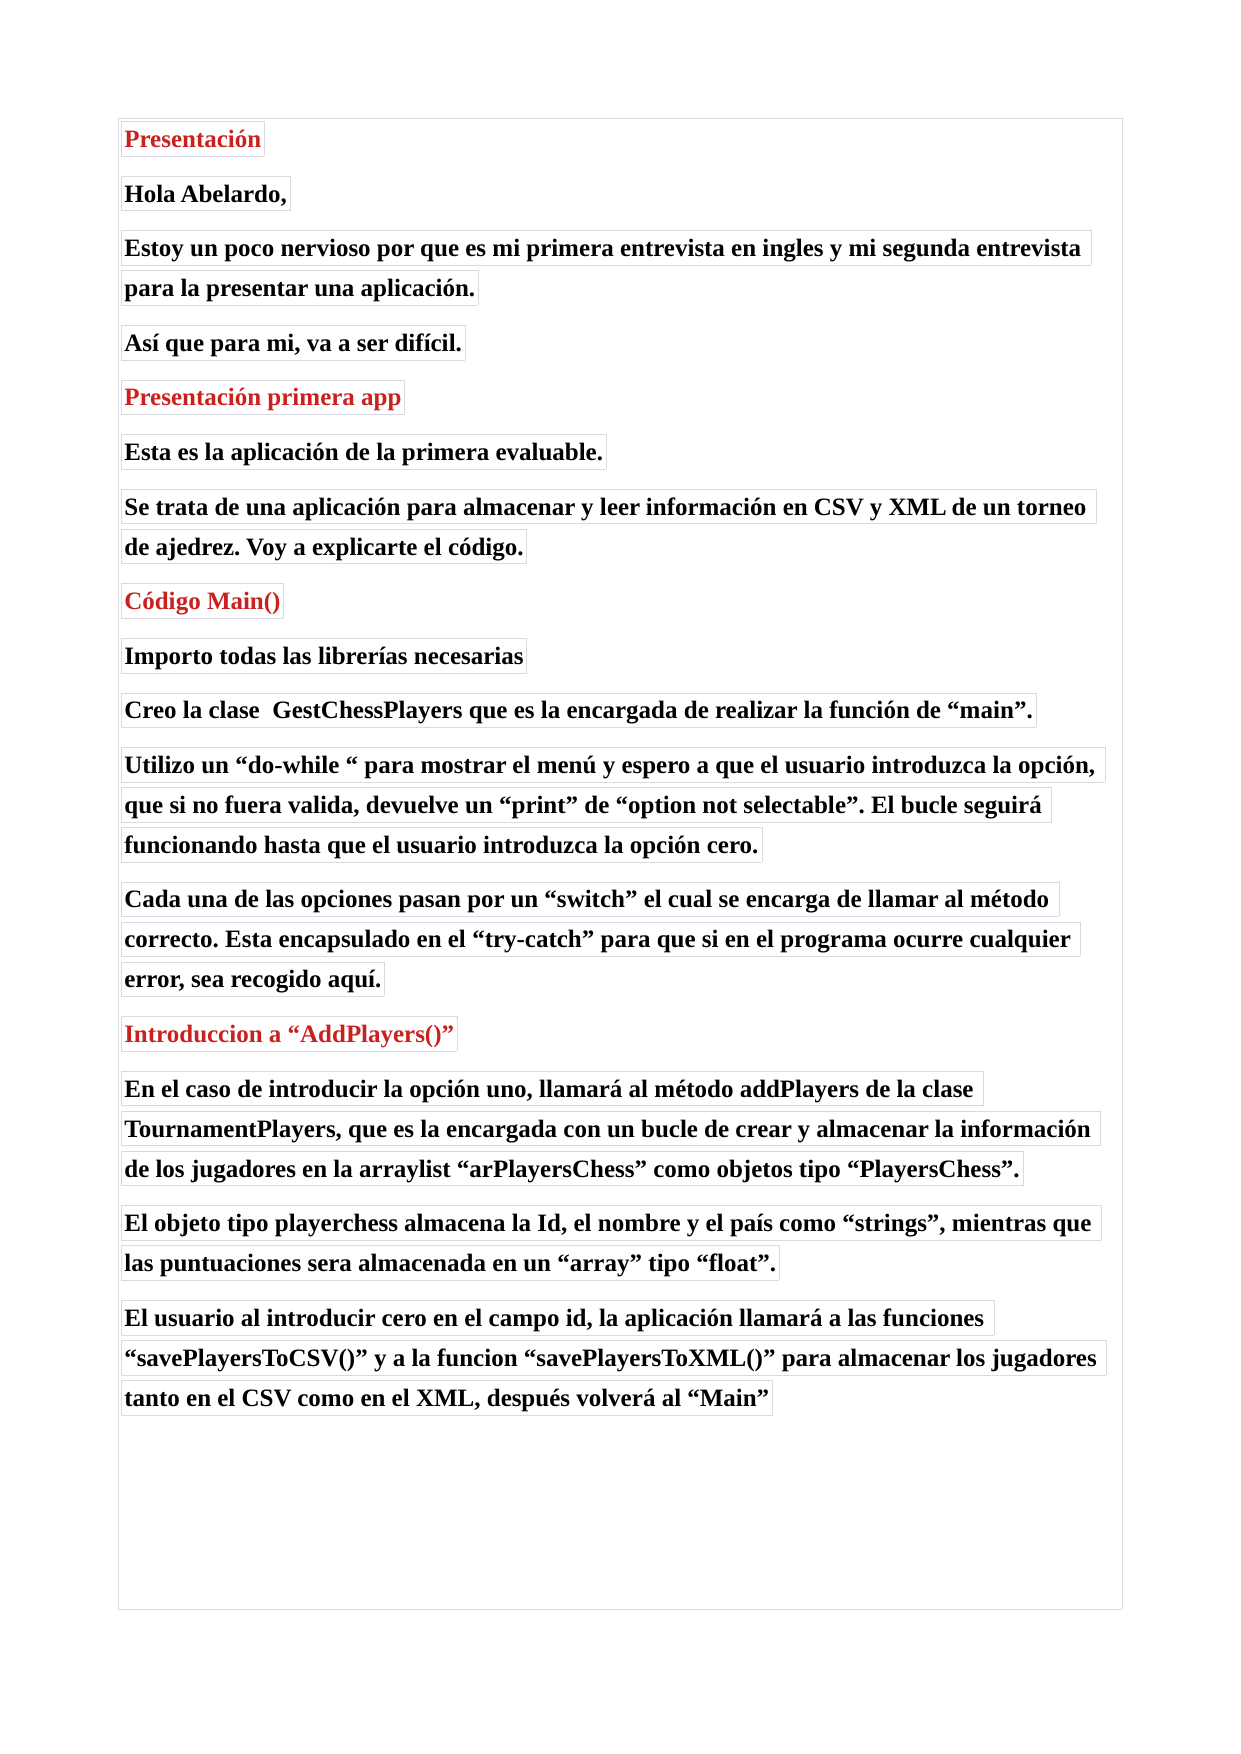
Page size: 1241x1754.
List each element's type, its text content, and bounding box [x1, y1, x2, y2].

text Se trata de una aplicación para almacenar y leer información en CSV y XML de un torneo de ajedrez. Voy a explicarte el código. [119, 486, 1122, 563]
text Esta es la aplicación de la primera evaluable. [119, 431, 1122, 469]
text Introduccion a “AddPlayers()” [119, 1013, 1122, 1051]
text Presentación [119, 119, 1122, 156]
text En el caso de introducir la opción uno, llamará al método addPlayers de la clase TournamentPlayers, que es la encargada con un bucle de crear y almacenar la información de los jugadores en la arraylist “arPlayersChess” como objetos tipo “PlayersChess”. [119, 1068, 1122, 1186]
text Así que para mi, va a ser difícil. [119, 322, 1122, 360]
text Cada una de las opciones pasan por un “switch” el cual se encarga de llamar al método correcto. Esta encapsulado en el “try-catch” para que si en el programa ocurre cualquier error, sea recogido aquí. [119, 878, 1122, 996]
text Presentación primera app [119, 376, 1122, 414]
text El objeto tipo playerchess almacena la Id, el nombre y el país como “strings”, mientras que las puntuaciones sera almacenada en un “array” tipo “float”. [119, 1202, 1122, 1280]
text Código Main() [119, 580, 1122, 618]
text Utilizo un “do-while “ para mostrar el menú y espero a que el usuario introduzca la opción, que si no fuera valida, devuelve un “print” de “option not selectable”. El bucle seguirá funcionando hasta que el usuario introduzca la opción cero. [119, 744, 1122, 862]
text Importo todas las librerías necesarias [119, 635, 1122, 673]
text Hola Abelardo, [119, 173, 1122, 211]
text Estoy un poco nervioso por que es mi primera entrevista en ingles y mi segunda entrevista para la presentar una aplicación. [119, 227, 1122, 305]
text Creo la clase GestChessPlayers que es la encargada de realizar la función de “main”. [119, 689, 1122, 727]
text El usuario al introducir cero en el campo id, la aplicación llamará a las funciones “savePlayersToCSV()” y a la funcion “savePlayersToXML()” para almacenar los jugadores tanto en el CSV como en el XML, después volverá al “Main” [119, 1297, 1122, 1415]
